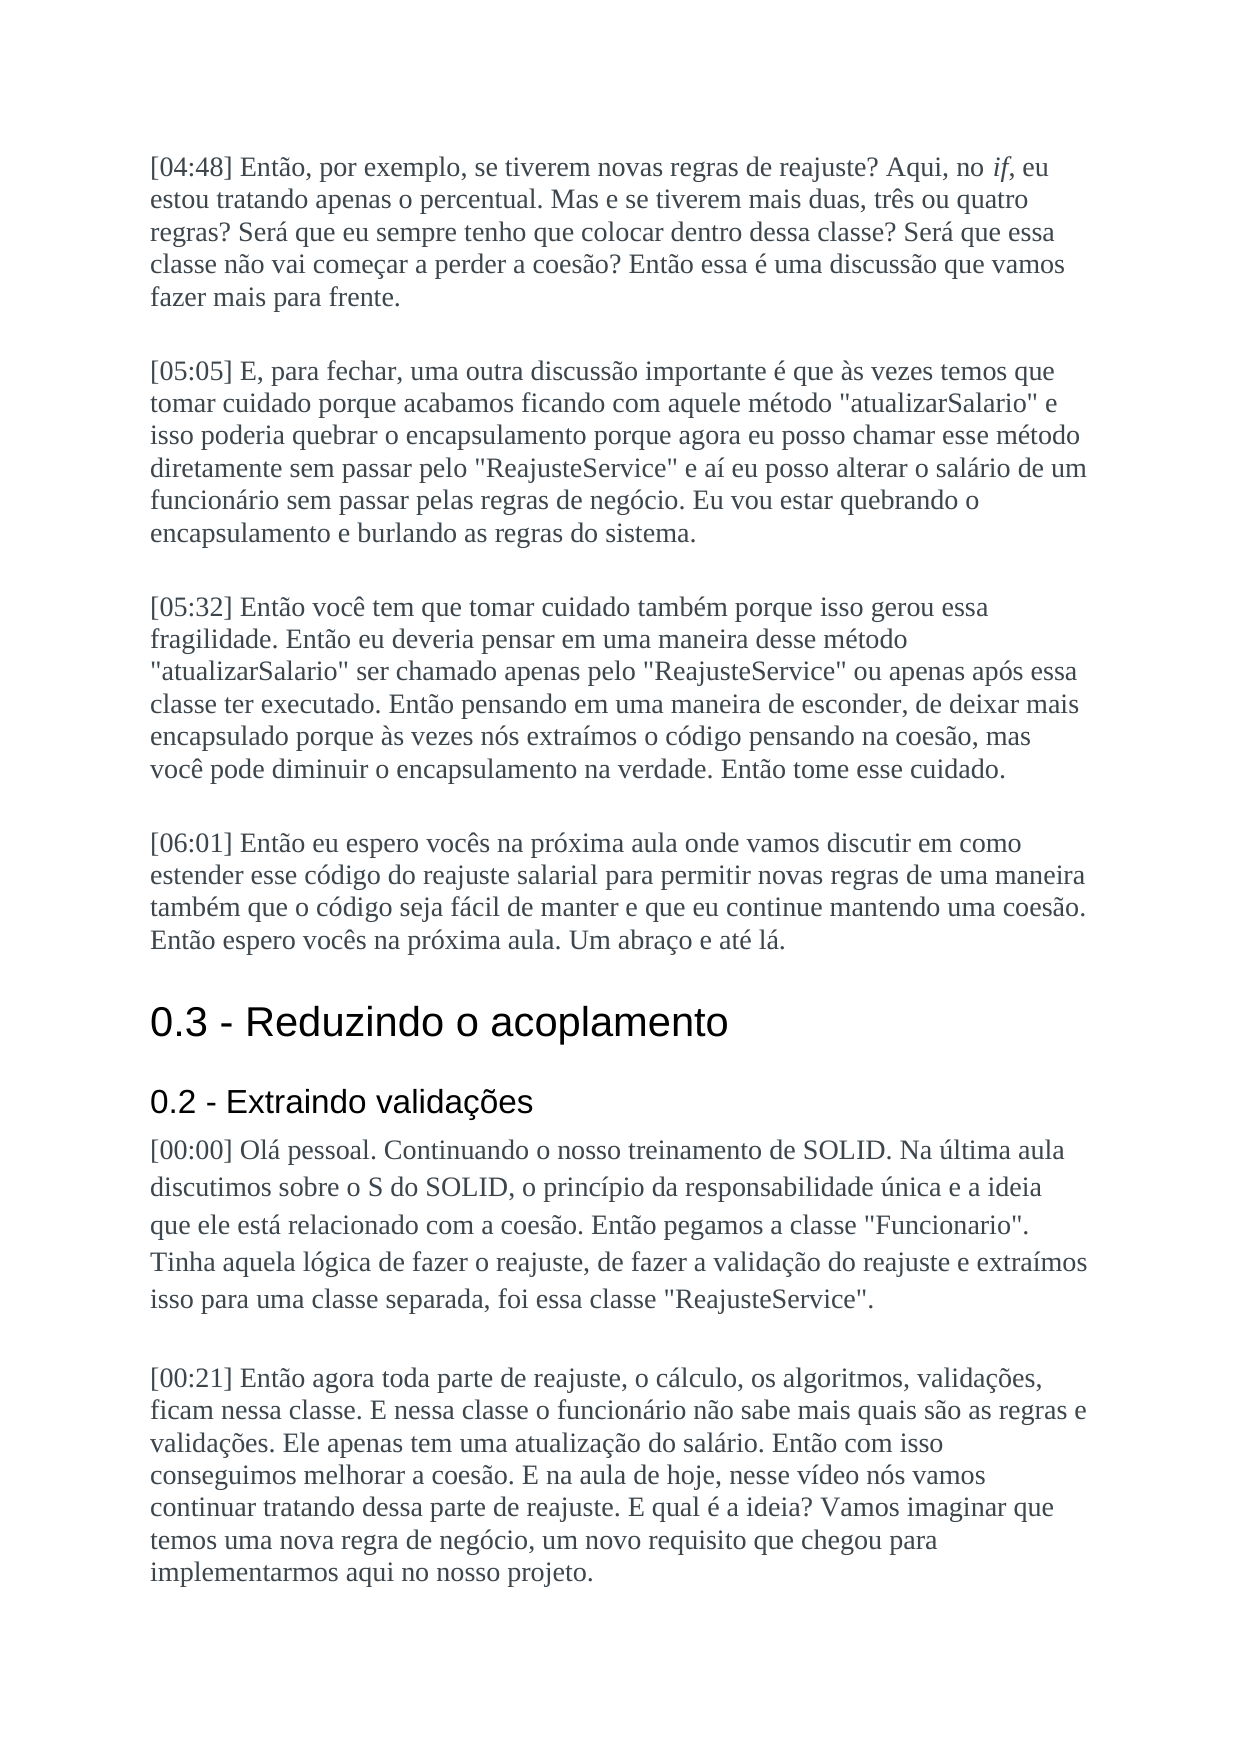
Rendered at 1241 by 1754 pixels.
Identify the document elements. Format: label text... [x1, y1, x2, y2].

text [05:05] E, para fechar, uma outra discussão importante é que às vezes temos que tomar cuidado porque acabamos ficando com aquele método "atualizarSalario" e isso poderia quebrar o encapsulamento porque agora eu posso chamar esse método diretamente sem passar pelo "ReajusteService" e aí eu posso alterar o salário de um funcionário sem passar pelas regras de negócio. Eu vou estar quebrando o encapsulamento e burlando as regras do sistema. [150, 354, 1090, 548]
subtitle 0.2 - Extraindo validações [150, 1082, 1090, 1121]
text [04:48] Então, por exemplo, se tiverem novas regras de reajuste? Aqui, no if, eu estou tratando apenas o percentual. Mas e se tiverem mais duas, três ou quatro regras? Será que eu sempre tenho que colocar dentro dessa classe? Será que essa classe não vai começar a perder a coesão? Então essa é uma discussão que vamos fazer mais para frente. [150, 150, 1090, 312]
text [00:21] Então agora toda parte de reajuste, o cálculo, os algoritmos, validações, ficam nessa classe. E nessa classe o funcionário não sabe mais quais são as regras e validações. Ele apenas tem uma atualização do salário. Então com isso conseguimos melhorar a coesão. E na aula de hoje, nesse vídeo nós vamos continuar tratando dessa parte de reajuste. E qual é a ideia? Vamos imaginar que temos uma nova regra de negócio, um novo requisito que chegou para implementarmos aqui no nosso projeto. [150, 1361, 1090, 1588]
text [00:00] Olá pessoal. Continuando o nosso treinamento de SOLID. Na última aula discutimos sobre o S do SOLID, o princípio da responsabilidade única e a ideia que ele está relacionado com a coesão. Então pegamos a classe "Funcionario". Tinha aquela lógica de fazer o reajuste, de fazer a validação do reajuste e extraímos isso para uma classe separada, foi essa classe "ReajusteService". [150, 1133, 1090, 1314]
subtitle 0.3 - Reduzindo o acoplamento [150, 997, 1090, 1045]
text [06:01] Então eu espero vocês na próxima aula onde vamos discutir em como estender esse código do reajuste salarial para permitir novas regras de uma maneira também que o código seja fácil de manter e que eu continue mantendo uma coesão. Então espero vocês na próxima aula. Um abraço e até lá. [150, 826, 1090, 955]
text [05:32] Então você tem que tomar cuidado também porque isso gerou essa fragilidade. Então eu deveria pensar em uma maneira desse método "atualizarSalario" ser chamado apenas pelo "ReajusteService" ou apenas após essa classe ter executado. Então pensando em uma maneira de esconder, de deixar mais encapsulado porque às vezes nós extraímos o código pensando na coesão, mas você pode diminuir o encapsulamento na verdade. Então tome esse cuidado. [150, 590, 1090, 784]
